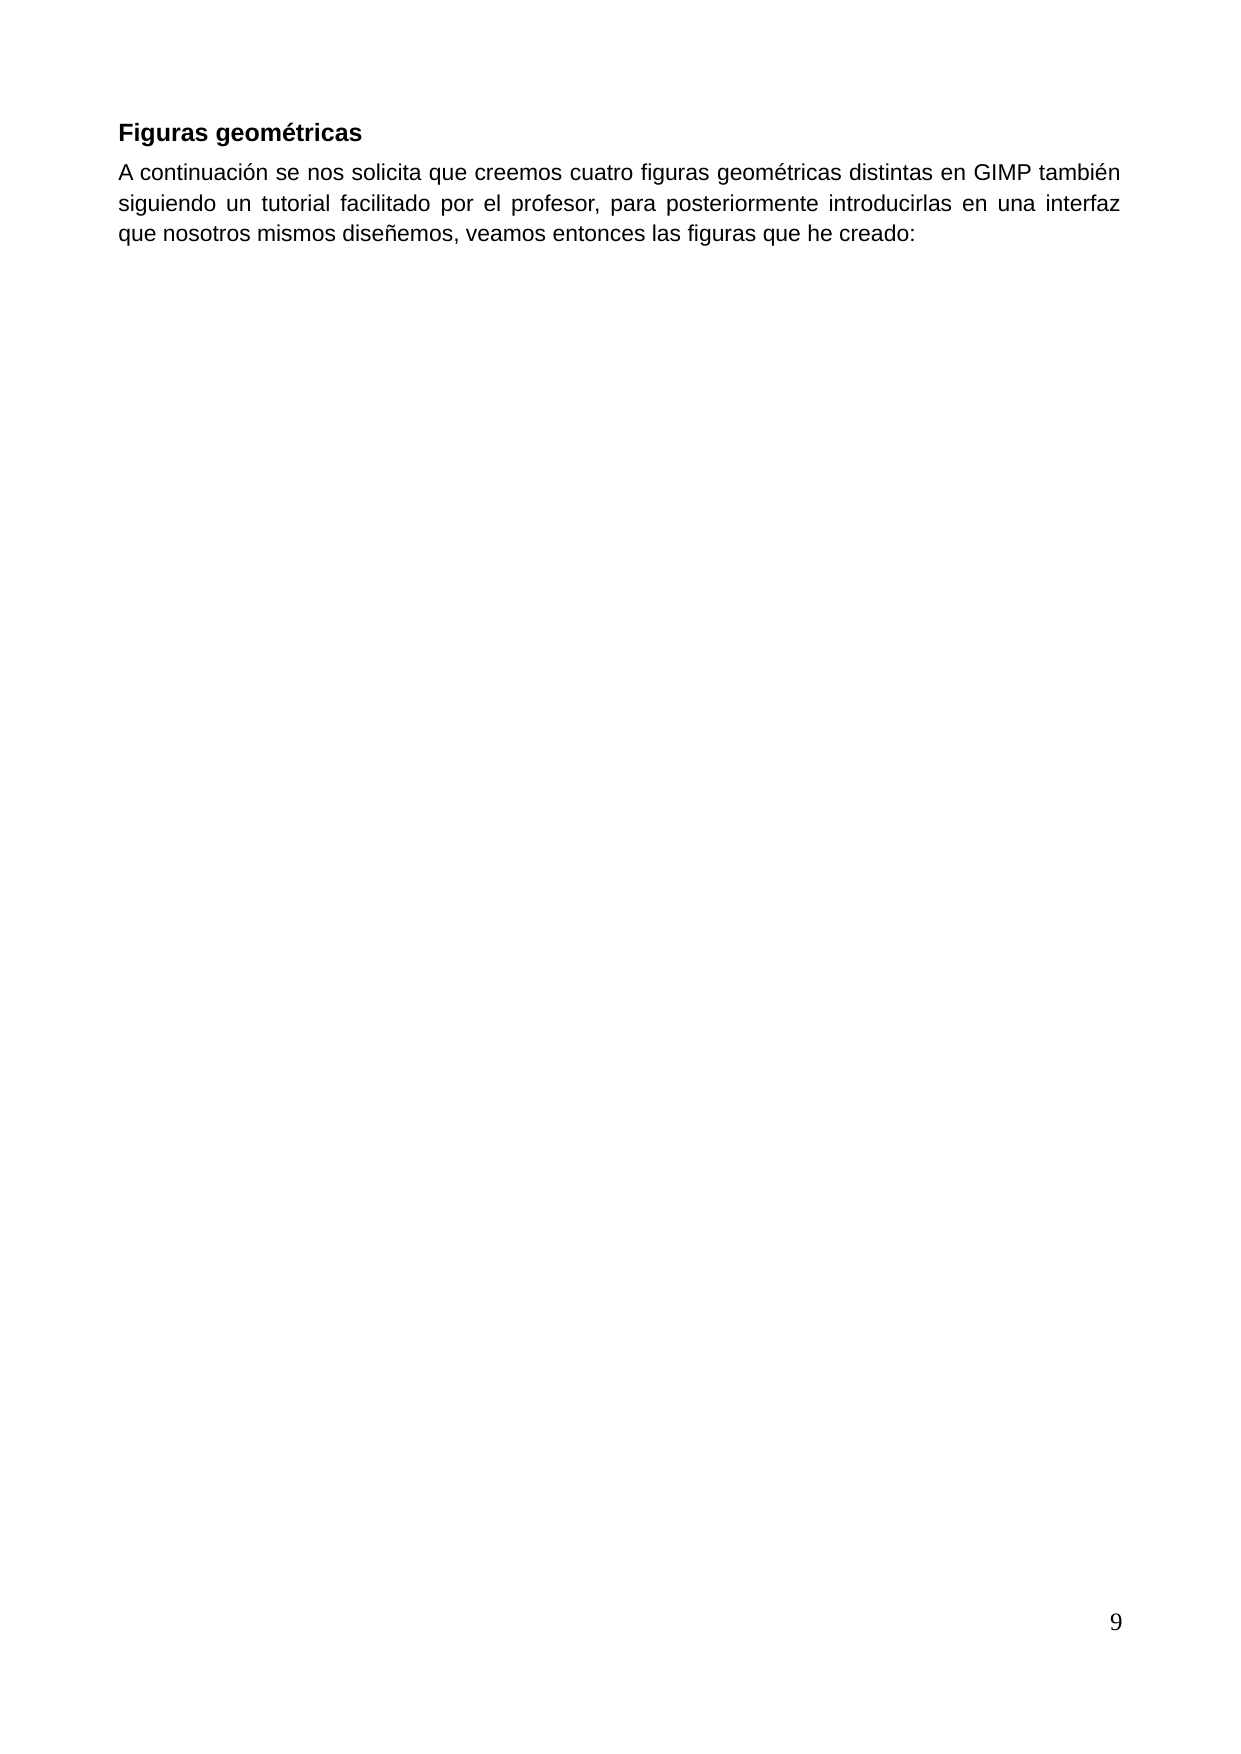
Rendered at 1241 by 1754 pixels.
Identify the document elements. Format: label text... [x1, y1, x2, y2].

subtitle Figuras geométricas [118, 118, 1122, 147]
text A continuación se nos solicita que creemos cuatro figuras geométricas distintas en GIMP también siguiendo un tutorial facilitado por el profesor, para posteriormente introducirlas en una interfaz que nosotros mismos diseñemos, veamos entonces las figuras que he creado: [118, 159, 1122, 246]
